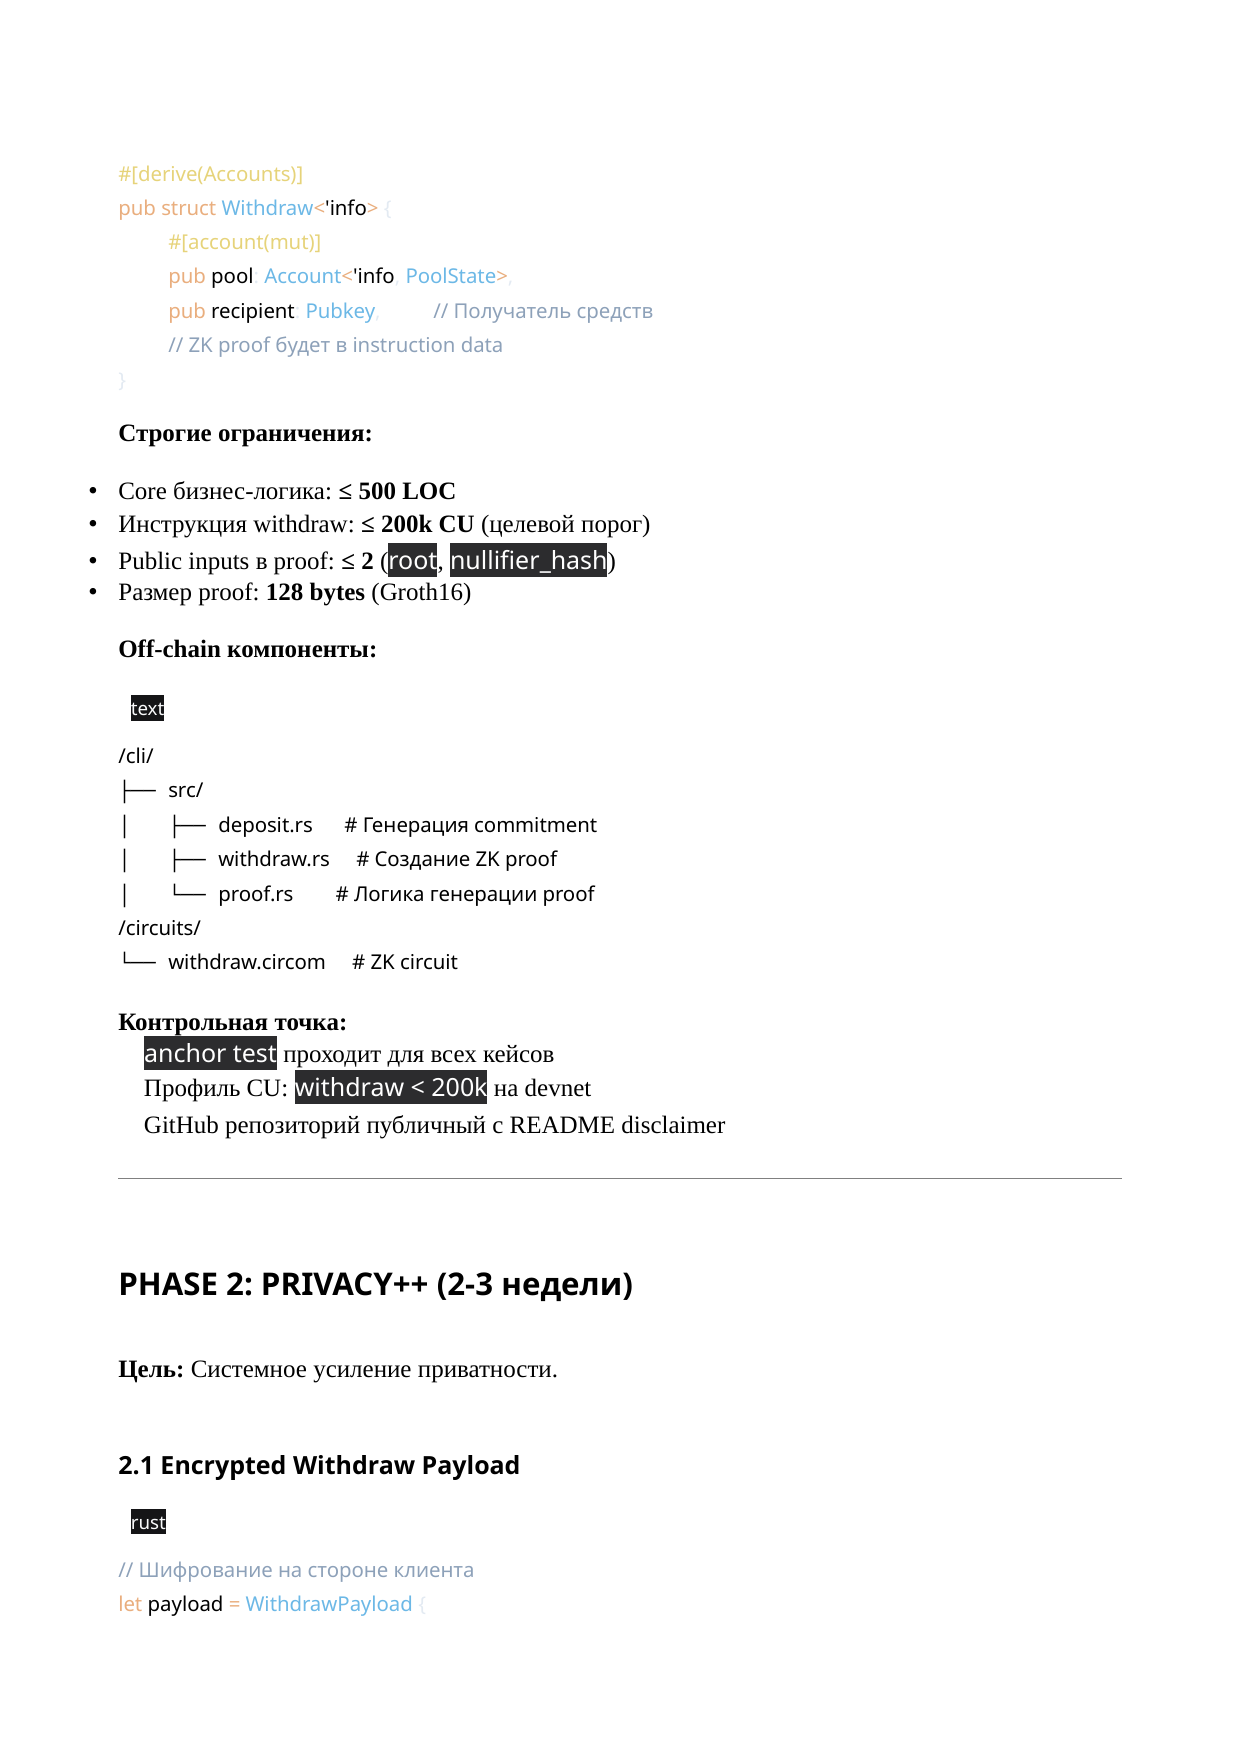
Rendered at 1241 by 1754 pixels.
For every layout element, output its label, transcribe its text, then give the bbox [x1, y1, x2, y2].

list Core бизнес-логика: ≤ 500 LOC [118, 476, 1122, 505]
text pub pool: Account<'info, PoolState>, [118, 256, 1122, 290]
text pub recipient: Pubkey, // Получатель средств [118, 290, 1122, 324]
text ├── src/ [118, 770, 1122, 804]
text /circuits/ [118, 907, 1122, 942]
subtitle PHASE 2: PRIVACY++ (2-3 недели) [118, 1258, 1122, 1304]
text Off-chain компоненты: [118, 634, 1122, 663]
text /cli/ [118, 735, 1122, 770]
text Строгие ограничения: [118, 418, 1122, 447]
text Контрольная точка: ✅ anchor test проходит для всех кейсов ✅ Профиль CU: withdraw < 200k на devnet ✅ GitHub репозиторий публичный с README disclaimer [118, 1001, 1122, 1138]
text │ ├── withdraw.rs # Создание ZK proof [118, 838, 1122, 873]
text rust [131, 1506, 1122, 1534]
text // Шифрование на стороне клиента [118, 1549, 1122, 1583]
text let payload = WithdrawPayload { [118, 1583, 1122, 1618]
text Цель: Системное усиление приватности. [118, 1354, 1122, 1383]
list Размер proof: 128 bytes (Groth16) [118, 577, 1122, 605]
subtitle 2.1 Encrypted Withdraw Payload [118, 1438, 1122, 1481]
list Public inputs в proof: ≤ 2 (root, nullifier_hash) [118, 542, 1122, 577]
text │ └── proof.rs # Логика генерации proof [118, 873, 1122, 907]
text #[account(mut)] [118, 221, 1122, 256]
text #[derive(Accounts)] [118, 152, 1122, 187]
list Инструкция withdraw: ≤ 200k CU (целевой порог) [118, 509, 1122, 538]
text pub struct Withdraw<'info> { [118, 187, 1122, 221]
text } [118, 359, 1122, 393]
text │ ├── deposit.rs # Генерация commitment [118, 804, 1122, 838]
text └── withdraw.circom # ZK circuit [118, 942, 1122, 976]
text // ZK proof будет в instruction data [118, 324, 1122, 359]
text text [131, 693, 1122, 721]
